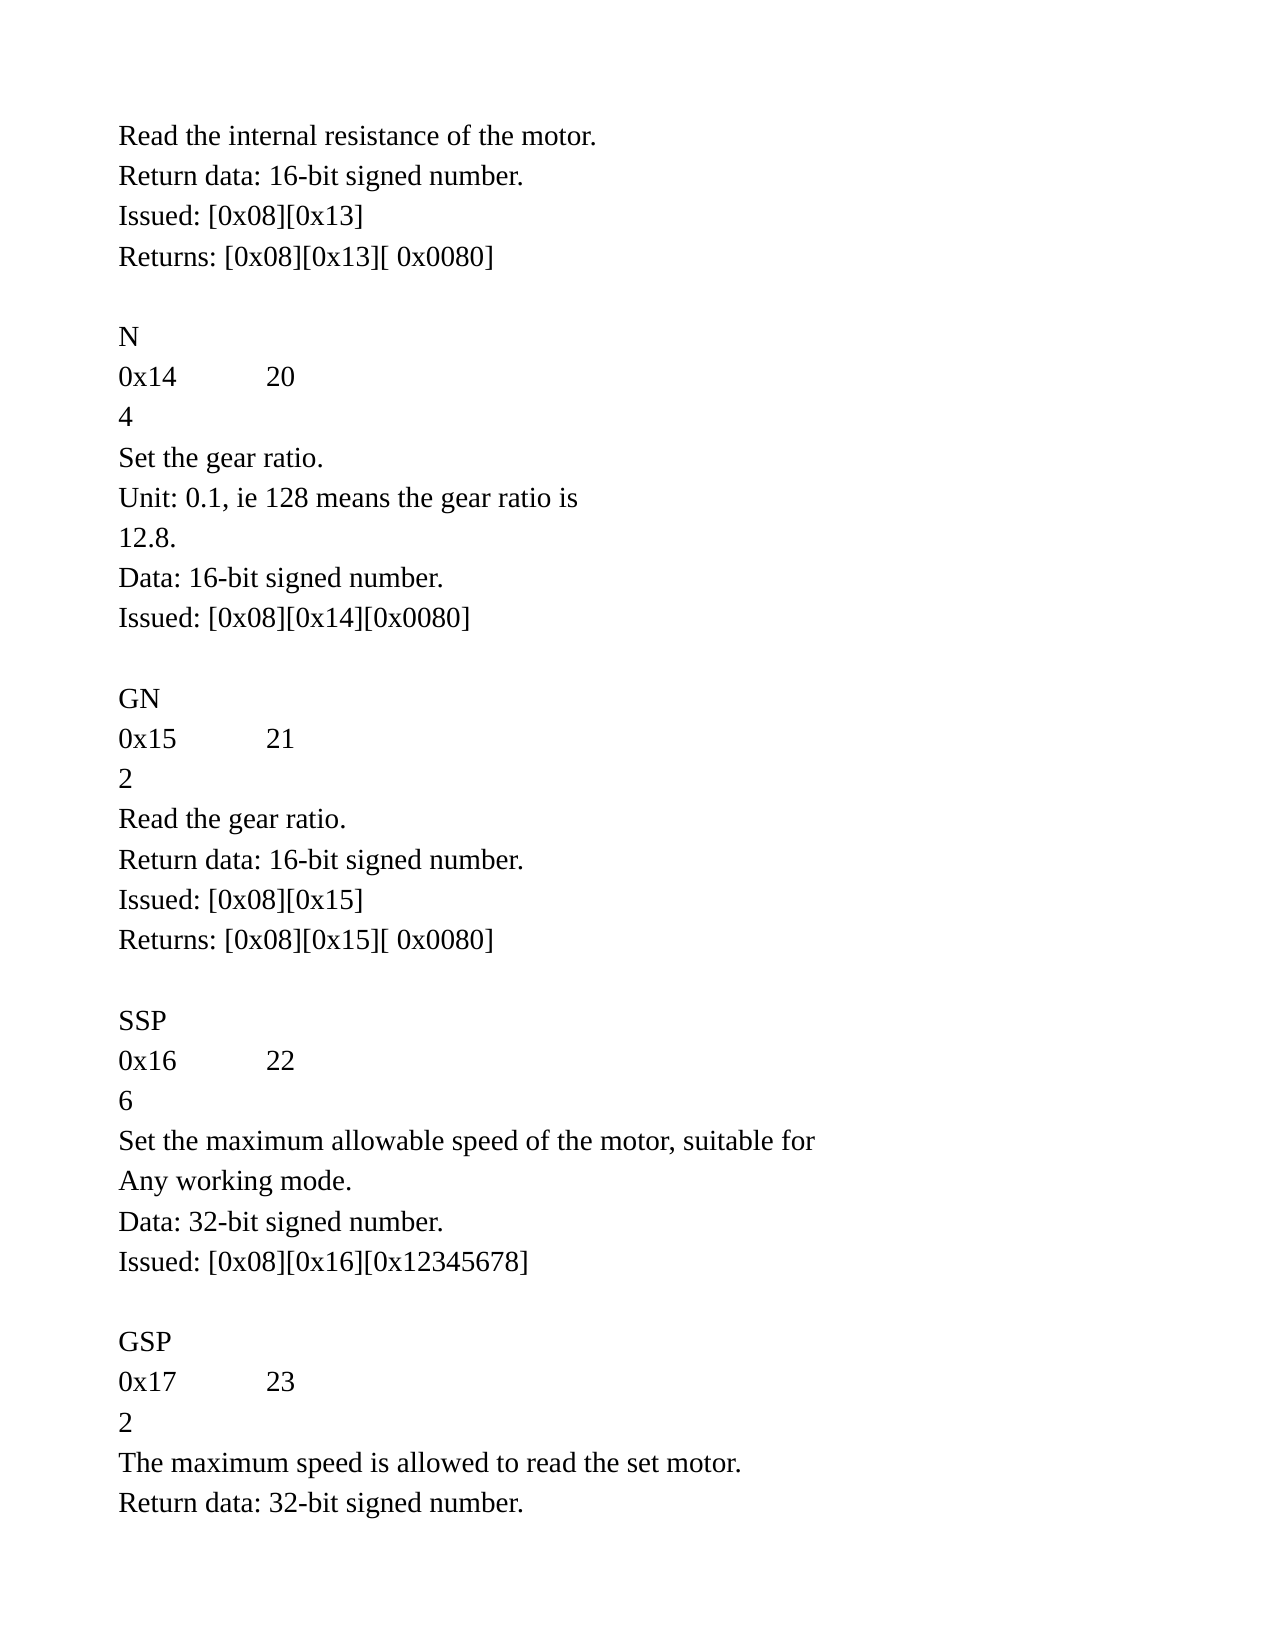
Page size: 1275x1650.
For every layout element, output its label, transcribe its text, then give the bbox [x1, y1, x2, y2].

text Data: 32-bit signed number. [118, 1204, 1157, 1237]
text Read the gear ratio. [118, 802, 1157, 835]
text Return data: 16-bit signed number. [118, 158, 1157, 192]
text The maximum speed is allowed to read the set motor. [118, 1445, 1157, 1478]
text Issued: [0x08][0x13] [118, 198, 1157, 232]
text Any working mode. [118, 1163, 1157, 1197]
text GN [118, 681, 1157, 714]
text 0x15 21 [118, 721, 1157, 755]
text Return data: 32-bit signed number. [118, 1485, 1157, 1519]
text GSP [118, 1324, 1157, 1358]
text Set the gear ratio. [118, 440, 1157, 473]
text 4 [118, 399, 1157, 433]
text 0x14 20 [118, 359, 1157, 393]
text SSP [118, 1003, 1157, 1036]
text 6 [118, 1083, 1157, 1117]
text Set the maximum allowable speed of the motor, suitable for [118, 1123, 1157, 1157]
text Read the internal resistance of the motor. [118, 118, 1157, 152]
text 12.8. [118, 520, 1157, 554]
text Data: 16-bit signed number. [118, 560, 1157, 594]
text Issued: [0x08][0x15] [118, 882, 1157, 916]
text Issued: [0x08][0x16][0x12345678] [118, 1244, 1157, 1277]
text Issued: [0x08][0x14][0x0080] [118, 601, 1157, 634]
text N [118, 319, 1157, 353]
text Returns: [0x08][0x13][ 0x0080] [118, 239, 1157, 272]
text 0x16 22 [118, 1043, 1157, 1076]
text 0x17 23 [118, 1364, 1157, 1398]
text Returns: [0x08][0x15][ 0x0080] [118, 922, 1157, 956]
text 2 [118, 761, 1157, 795]
text 2 [118, 1405, 1157, 1438]
text Return data: 16-bit signed number. [118, 842, 1157, 875]
text Unit: 0.1, ie 128 means the gear ratio is [118, 480, 1157, 513]
